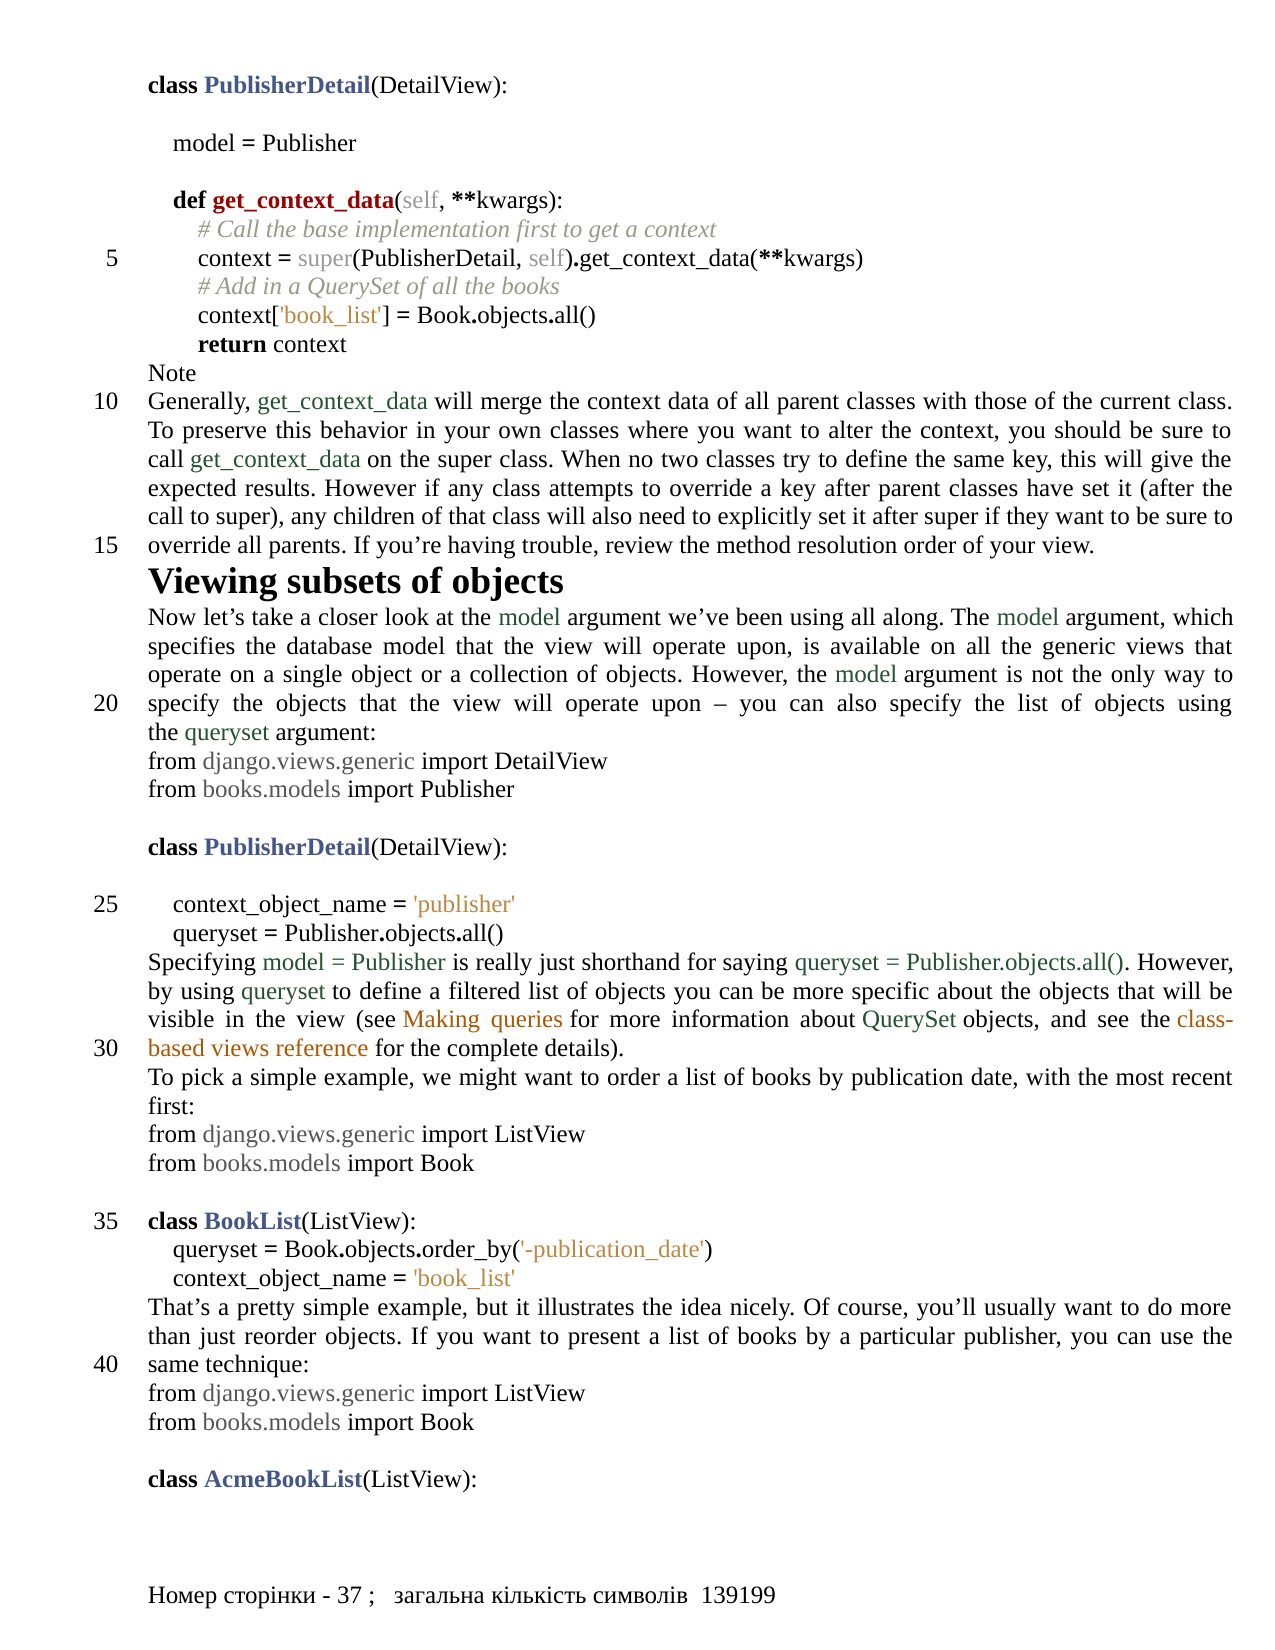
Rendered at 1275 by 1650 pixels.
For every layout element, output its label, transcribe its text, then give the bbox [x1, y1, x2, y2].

text Note [148, 358, 1234, 386]
text context['book_list'] = Book.objects.all() [148, 300, 1234, 329]
text Specifying model = Publisher is really just shorthand for saying queryset = Publisher.objects.all(). However, by using queryset to define a filtered list of objects you can be more specific about the objects that will be visible in the view (see Making queries for more information about QuerySet objects, and see the class-based views reference for the complete details). [148, 947, 1234, 1062]
text context_object_name = 'publisher' [148, 889, 1234, 918]
text from django.views.generic import ListView [148, 1119, 1234, 1148]
text context = super(PublisherDetail, self).get_context_data(**kwargs) [148, 243, 1234, 271]
text from books.models import Publisher [148, 774, 1234, 803]
text model = Publisher [148, 128, 1234, 156]
text queryset = Book.objects.order_by('-publication_date') [148, 1234, 1234, 1263]
text context_object_name = 'book_list' [148, 1263, 1234, 1292]
text def get_context_data(self, **kwargs): [148, 185, 1234, 214]
subtitle Viewing subsets of objects [148, 559, 1234, 602]
text Generally, get_context_data will merge the context data of all parent classes with those of the current class. To preserve this behavior in your own classes where you want to alter the context, you should be sure to call get_context_data on the super class. When no two classes try to define the same key, this will give the expected results. However if any class attempts to override a key after parent classes have set it (after the call to super), any children of that class will also need to explicitly set it after super if they want to be sure to override all parents. If you’re having trouble, review the method resolution order of your view. [148, 386, 1234, 559]
text queryset = Publisher.objects.all() [148, 918, 1234, 947]
text from django.views.generic import DetailView [148, 746, 1234, 774]
text return context [148, 329, 1234, 358]
text from django.views.generic import ListView [148, 1378, 1234, 1407]
text # Call the base implementation first to get a context [148, 214, 1234, 243]
text from books.models import Book [148, 1407, 1234, 1436]
text class PublisherDetail(DetailView): [148, 70, 1234, 99]
text That’s a pretty simple example, but it illustrates the idea nicely. Of course, you’ll usually want to do more than just reorder objects. If you want to present a list of books by a particular publisher, you can use the same technique: [148, 1292, 1234, 1378]
text class PublisherDetail(DetailView): [148, 832, 1234, 861]
text class BookList(ListView): [148, 1206, 1234, 1234]
text Now let’s take a closer look at the model argument we’ve been using all along. The model argument, which specifies the database model that the view will operate upon, is available on all the generic views that operate on a single object or a collection of objects. However, the model argument is not the only way to specify the objects that the view will operate upon – you can also specify the list of objects using the queryset argument: [148, 602, 1234, 746]
text from books.models import Book [148, 1148, 1234, 1177]
text # Add in a QuerySet of all the books [148, 271, 1234, 300]
text class AcmeBookList(ListView): [148, 1464, 1234, 1493]
text To pick a simple example, we might want to order a list of books by publication date, with the most recent first: [148, 1062, 1234, 1119]
